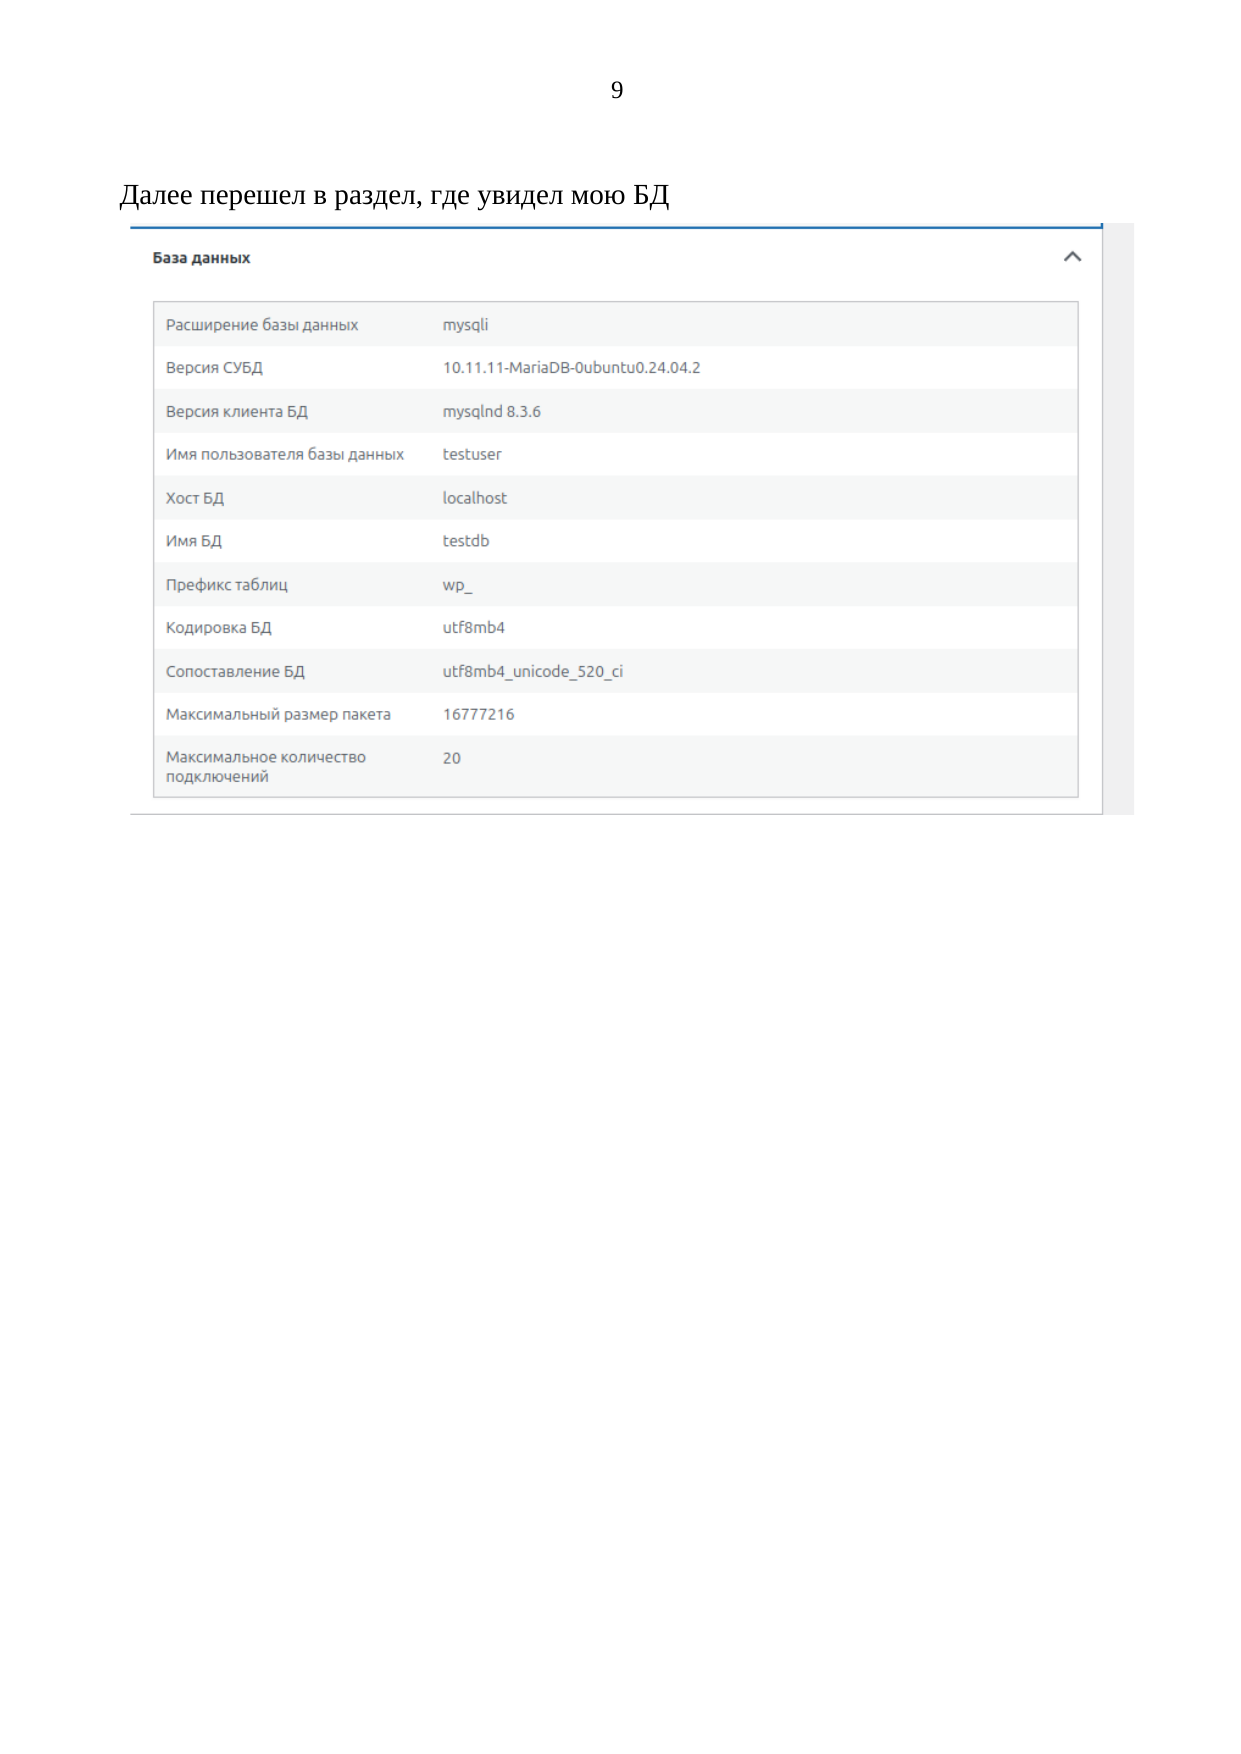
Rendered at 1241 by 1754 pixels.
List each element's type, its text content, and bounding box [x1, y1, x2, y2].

text Далее перешел в раздел, где увидел мою БД [119, 177, 1122, 211]
picture [130, 223, 1135, 815]
